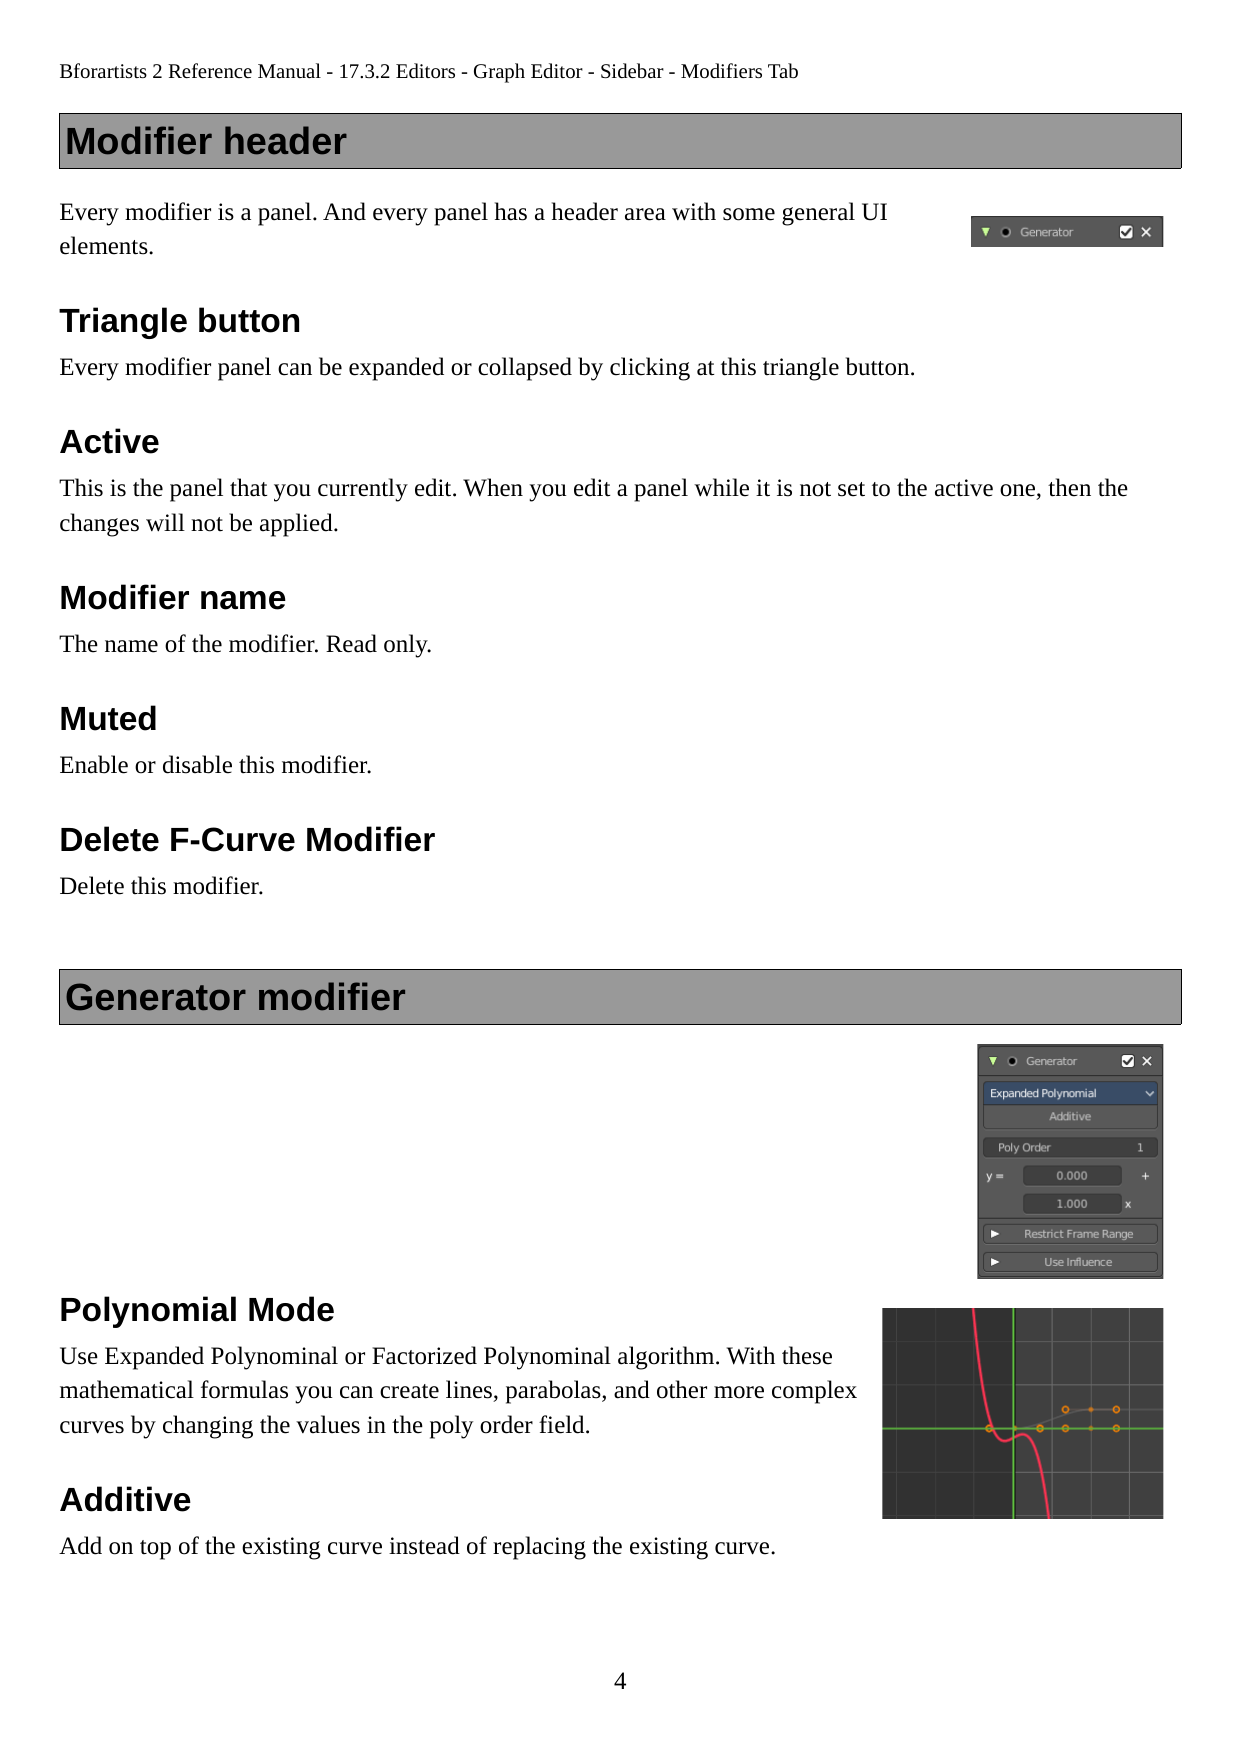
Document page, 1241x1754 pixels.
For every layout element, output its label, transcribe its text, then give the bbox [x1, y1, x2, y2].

text Enable or disable this modifier. [59, 750, 1181, 778]
subtitle Delete F-Curve Modifier [59, 820, 1181, 858]
subtitle Triangle button [59, 301, 1181, 340]
text Delete this modifier. [59, 871, 1181, 899]
picture [977, 1044, 1164, 1279]
subtitle Additive [59, 1480, 882, 1518]
subtitle Muted [59, 699, 1181, 737]
text Every modifier is a panel. And every panel has a header area with some general UI elements. [59, 197, 1181, 260]
text Every modifier panel can be expanded or collapsed by clicking at this triangle button. [59, 352, 1181, 381]
text This is the panel that you currently edit. When you edit a panel while it is not set to the active one, then the changes will not be applied. [59, 473, 1181, 536]
subtitle Modifier name [59, 578, 1181, 616]
picture [882, 1308, 1164, 1519]
text Add on top of the existing curve instead of replacing the existing curve. [59, 1531, 1181, 1560]
text The name of the modifier. Read only. [59, 629, 1181, 657]
table_header Generator modifier [60, 970, 1181, 1024]
text Use Expanded Polynominal or Factorized Polynominal algorithm. With these mathematical formulas you can create lines, parabolas, and other more complex curves by changing the values in the poly order field. [59, 1341, 882, 1439]
subtitle [1164, 1480, 1181, 1518]
subtitle Active [59, 422, 1181, 461]
subtitle Polynomial Mode [59, 1290, 1181, 1328]
picture [971, 216, 1164, 247]
table_header Modifier header [60, 114, 1181, 168]
